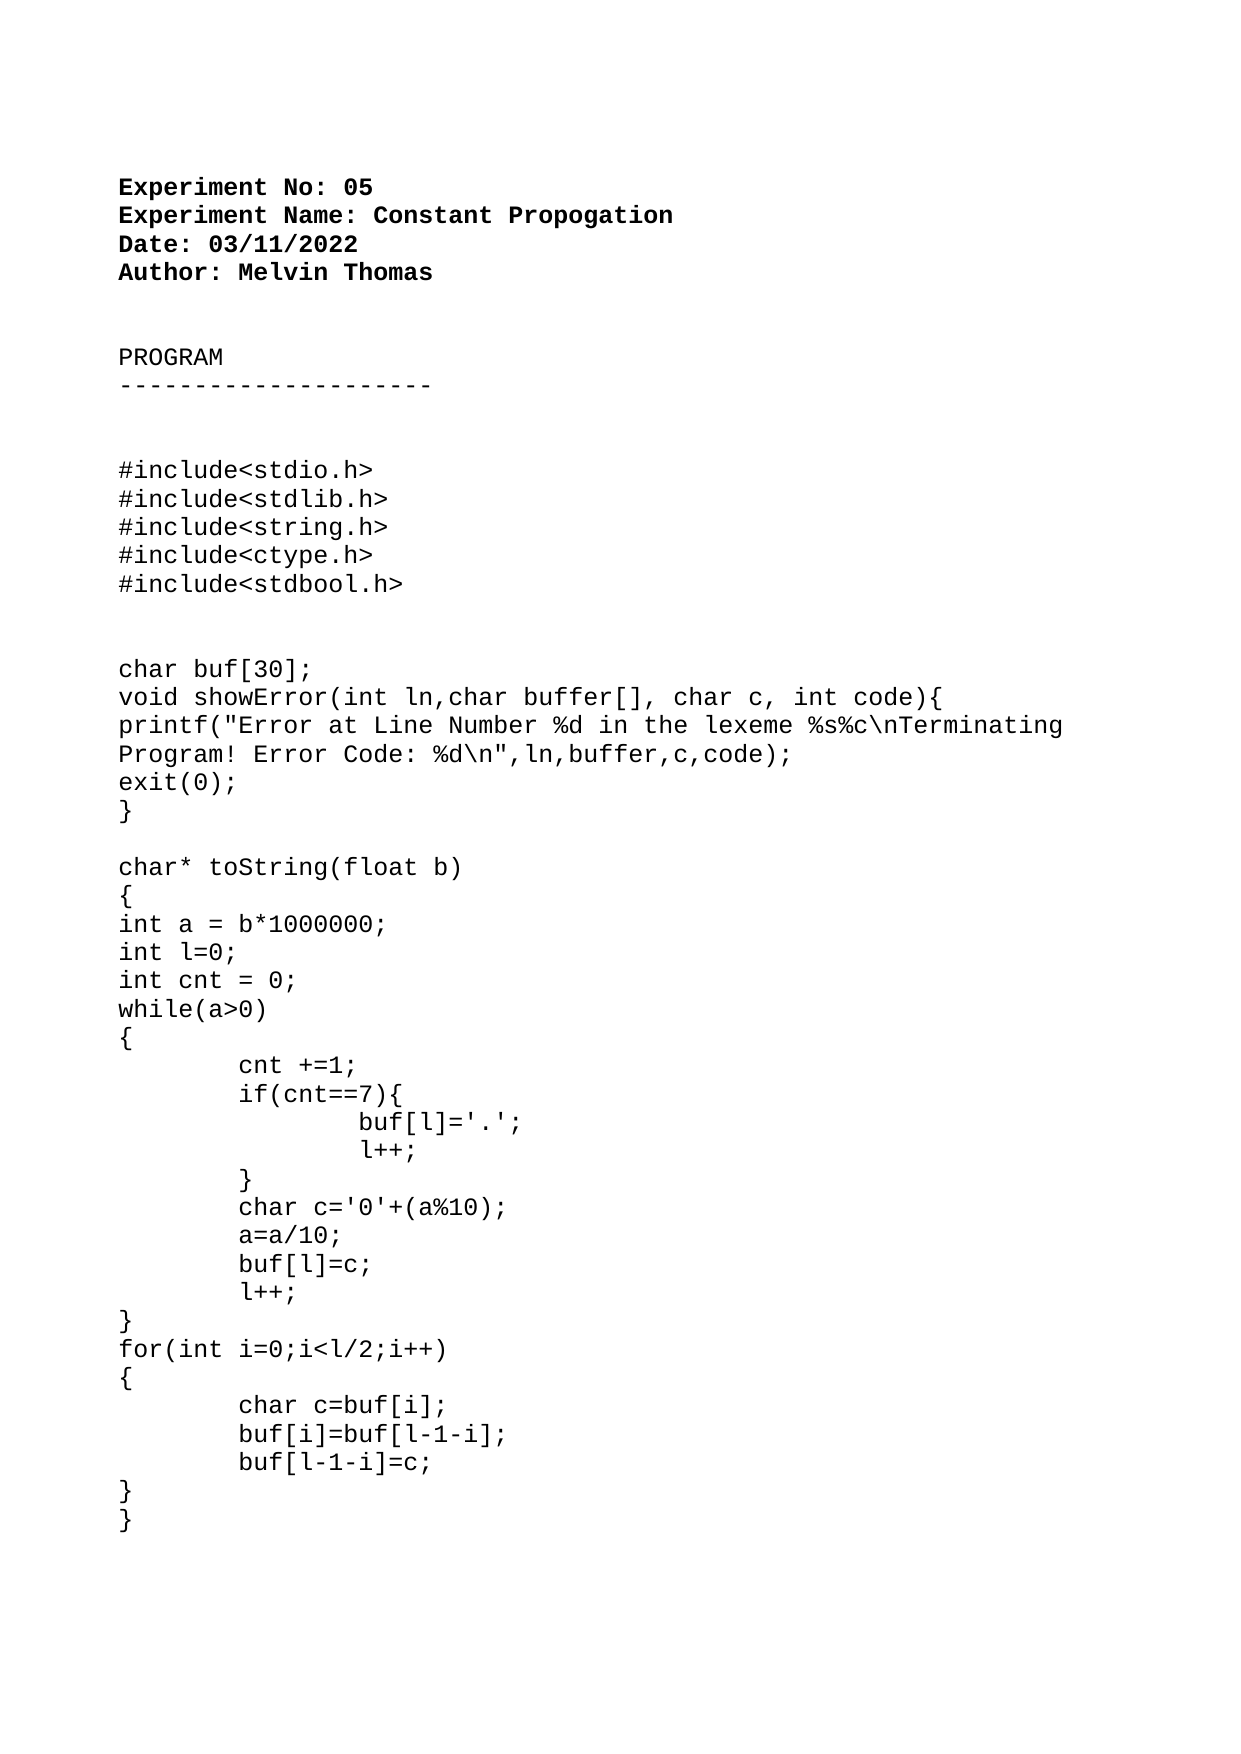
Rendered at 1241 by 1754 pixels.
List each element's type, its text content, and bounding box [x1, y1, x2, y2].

text buf[i]=buf[l-1-i]; [118, 1421, 1122, 1450]
text void showError(int ln,char buffer[], char c, int code){ [118, 685, 1122, 713]
text int l=0; [118, 940, 1122, 968]
text { [118, 1025, 1122, 1053]
text } [118, 1506, 1122, 1535]
text #include<string.h> [118, 515, 1122, 543]
text cnt +=1; [118, 1053, 1122, 1081]
text exit(0); [118, 770, 1122, 798]
text Experiment Name: Constant Propogation [118, 203, 1122, 231]
text PROGRAM [118, 345, 1122, 373]
text { [118, 883, 1122, 911]
text a=a/10; [118, 1223, 1122, 1251]
text Experiment No: 05 [118, 175, 1122, 203]
text } [118, 798, 1122, 826]
text l++; [118, 1138, 1122, 1166]
text char* toString(float b) [118, 855, 1122, 883]
text } [118, 1308, 1122, 1336]
text while(a>0) [118, 996, 1122, 1025]
text l++; [118, 1280, 1122, 1308]
text for(int i=0;i<l/2;i++) [118, 1336, 1122, 1365]
text char c=buf[i]; [118, 1393, 1122, 1421]
text Date: 03/11/2022 [118, 231, 1122, 260]
text int cnt = 0; [118, 968, 1122, 996]
text --------------------- [118, 373, 1122, 401]
text #include<stdbool.h> [118, 571, 1122, 600]
text buf[l-1-i]=c; [118, 1450, 1122, 1478]
text char buf[30]; [118, 656, 1122, 685]
text { [118, 1365, 1122, 1393]
text #include<ctype.h> [118, 543, 1122, 571]
text Author: Melvin Thomas [118, 260, 1122, 288]
text #include<stdlib.h> [118, 486, 1122, 515]
text buf[l]='.'; [118, 1110, 1122, 1138]
text buf[l]=c; [118, 1251, 1122, 1280]
text if(cnt==7){ [118, 1081, 1122, 1110]
text printf("Error at Line Number %d in the lexeme %s%c\nTerminating Program! Error Code: %d\n",ln,buffer,c,code); [118, 713, 1122, 770]
text } [118, 1478, 1122, 1506]
text } [118, 1166, 1122, 1195]
text #include<stdio.h> [118, 458, 1122, 486]
text char c='0'+(a%10); [118, 1195, 1122, 1223]
text int a = b*1000000; [118, 911, 1122, 940]
